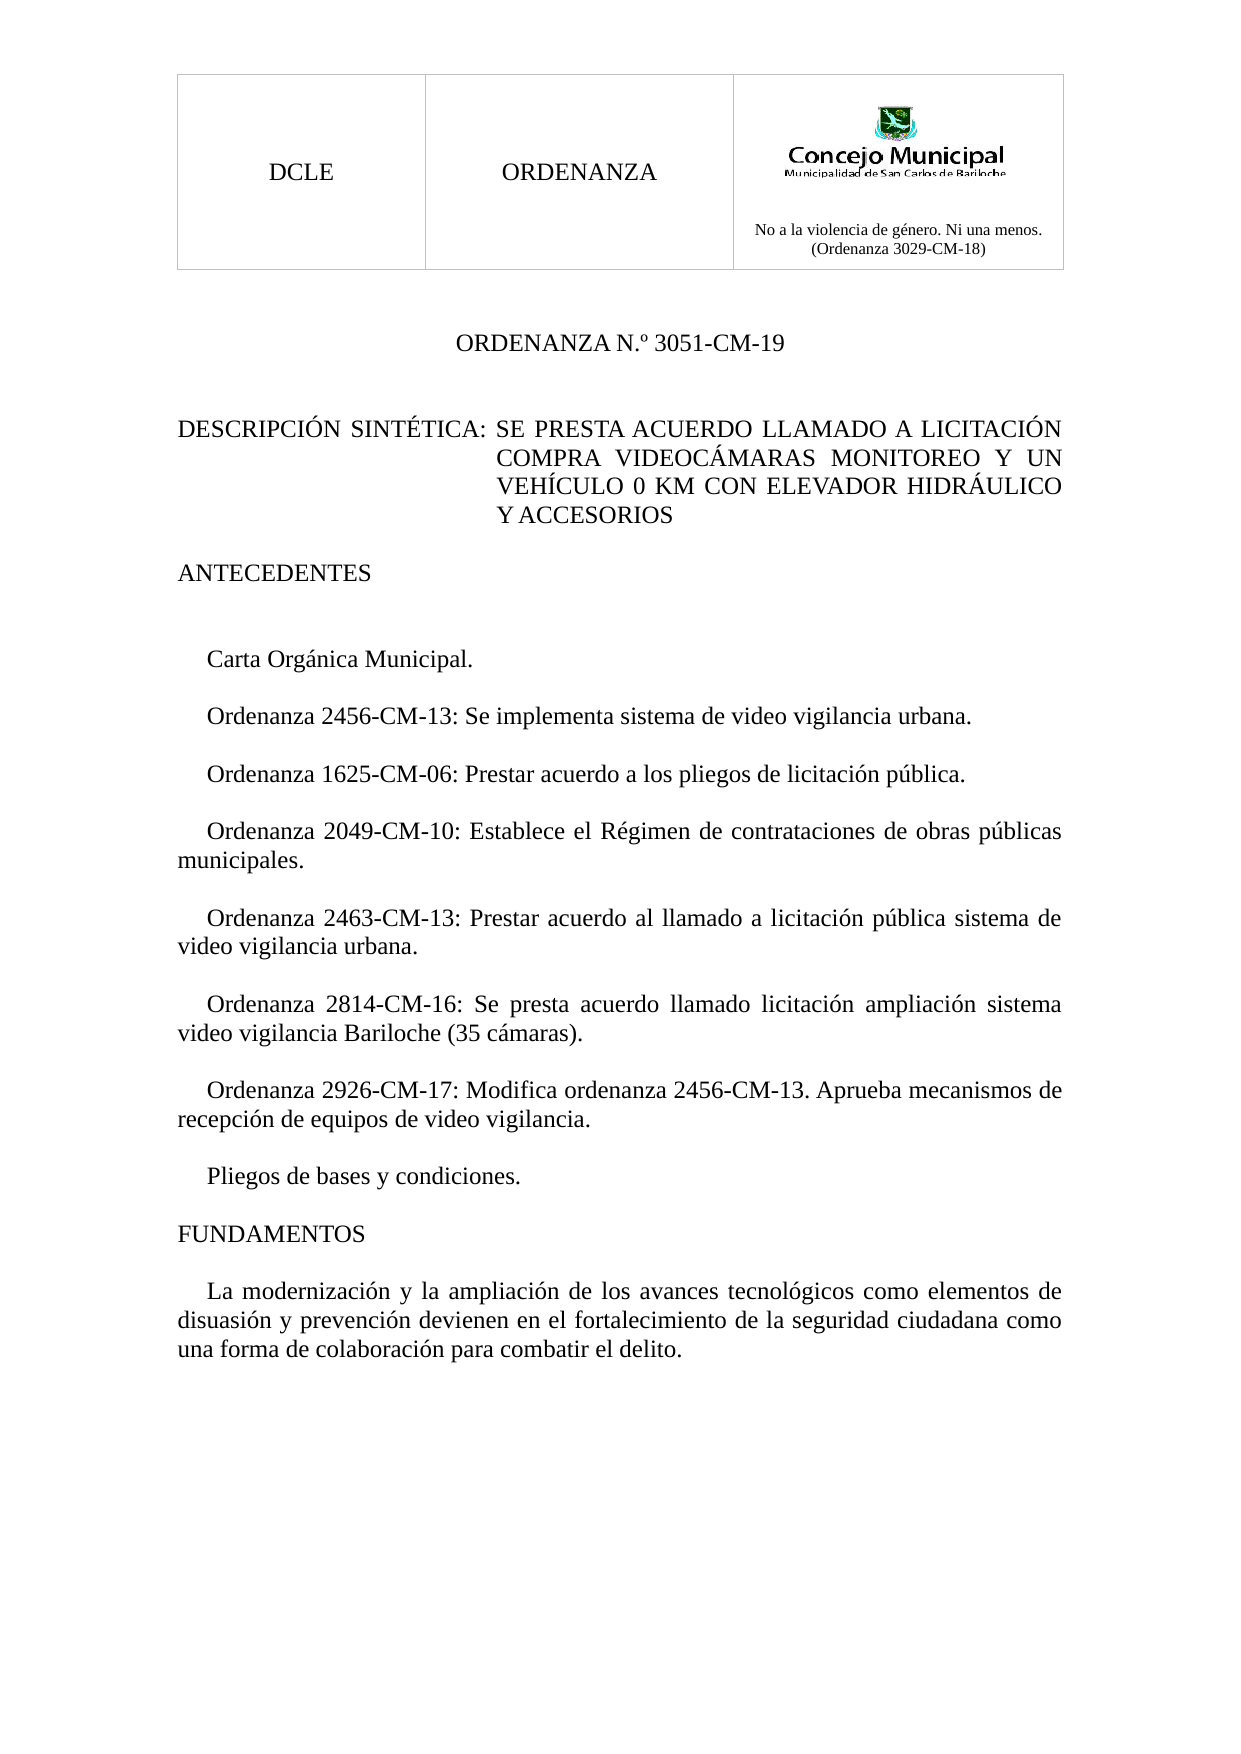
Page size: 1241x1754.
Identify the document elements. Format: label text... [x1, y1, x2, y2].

text FUNDAMENTOS [177, 1219, 1063, 1248]
text Carta Orgánica Municipal. [177, 644, 1063, 673]
text Ordenanza 1625-CM-06: Prestar acuerdo a los pliegos de licitación pública. [177, 759, 1063, 788]
text Ordenanza 2463-CM-13: Prestar acuerdo al llamado a licitación pública sistema de video vigilancia urbana. [177, 903, 1063, 960]
text Ordenanza 2814-CM-16: Se presta acuerdo llamado licitación ampliación sistema video vigilancia Bariloche (35 cámaras). [177, 989, 1063, 1046]
text ORDENANZA N.º 3051-CM-19 [177, 328, 1063, 356]
text Ordenanza 2456-CM-13: Se implementa sistema de video vigilancia urbana. [177, 701, 1063, 730]
text ANTECEDENTES [177, 558, 1063, 586]
text Ordenanza 2926-CM-17: Modifica ordenanza 2456-CM-13. Aprueba mecanismos de recepción de equipos de video vigilancia. [177, 1075, 1063, 1133]
text Pliegos de bases y condiciones. [177, 1161, 1063, 1190]
text Ordenanza 2049-CM-10: Establece el Régimen de contrataciones de obras públicas municipales. [177, 816, 1063, 874]
text La modernización y la ampliación de los avances tecnológicos como elementos de disuasión y prevención devienen en el fortalecimiento de la seguridad ciudadana como una forma de colaboración para combatir el delito. [177, 1276, 1063, 1363]
text DESCRIPCIÓN SINTÉTICA: SE PRESTA ACUERDO LLAMADO A LICITACIÓN COMPRA VIDEOCÁMARAS MONITOREO Y UN VEHÍCULO 0 KM CON ELEVADOR HIDRÁULICO Y ACCESORIOS [177, 414, 1063, 529]
